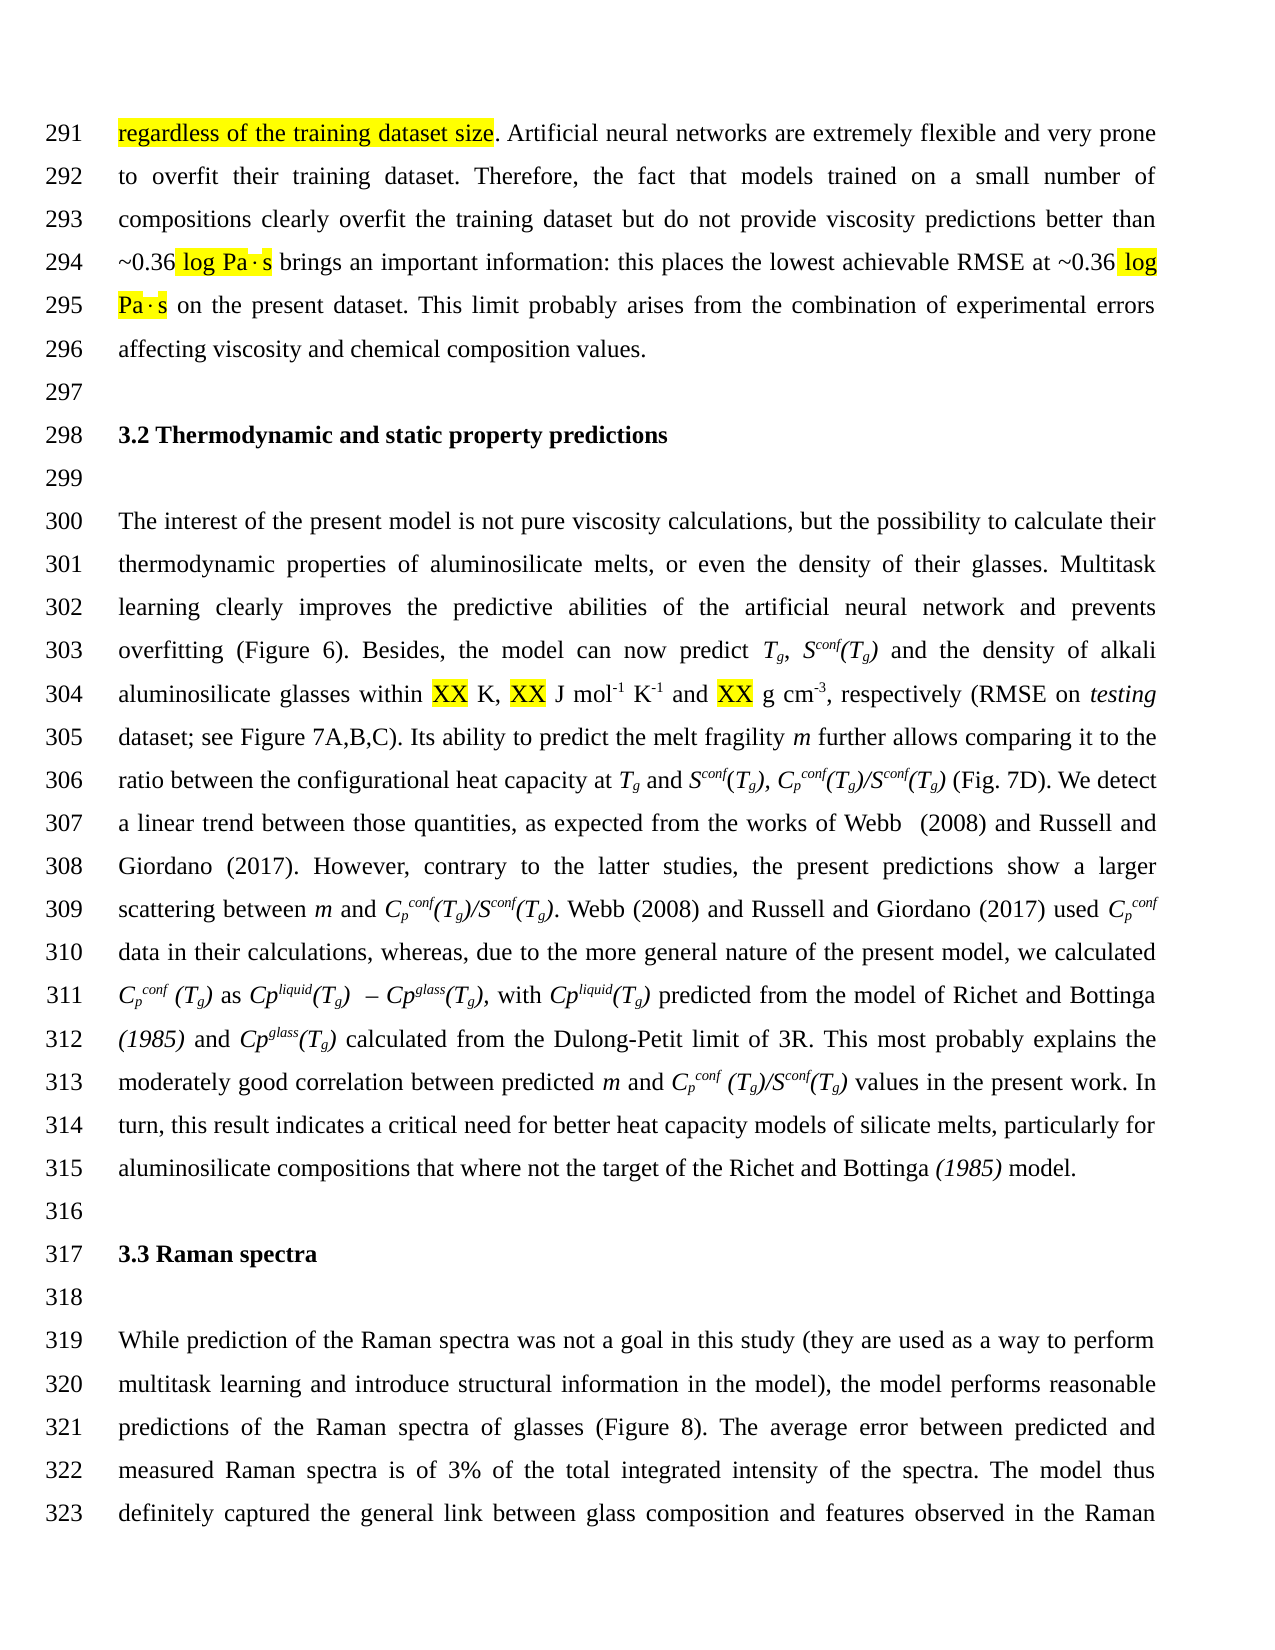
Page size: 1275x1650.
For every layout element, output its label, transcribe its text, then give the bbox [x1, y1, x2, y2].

text 3.2 Thermodynamic and static property predictions [118, 420, 1157, 449]
text regardless of the training dataset size. Artificial neural networks are extremely flexible and very prone to overfit their training dataset. Therefore, the fact that models trained on a small number of compositions clearly overfit the training dataset but do not provide viscosity predictions better than ~0.36 log Pas brings an important information: this places the lowest achievable RMSE at ~0.36 log Pas on the present dataset. This limit probably arises from the combination of experimental errors affecting viscosity and chemical composition values. [118, 118, 1157, 362]
text 3.3 Raman spectra [118, 1239, 1157, 1268]
text The interest of the present model is not pure viscosity calculations, but the possibility to calculate their thermodynamic properties of aluminosilicate melts, or even the density of their glasses. Multitask learning clearly improves the predictive abilities of the artificial neural network and prevents overfitting (Figure 6). Besides, the model can now predict Tg, Sconf(Tg) and the density of alkali aluminosilicate glasses within XX K, XX J mol-1 K-1 and XX g cm-3, respectively (RMSE on testing dataset; see Figure 7A,B,C). Its ability to predict the melt fragility m further allows comparing it to the ratio between the configurational heat capacity at Tg and Sconf(Tg), Cpconf(Tg)/Sconf(Tg) (Fig. 7D). We detect a linear trend between those quantities, as expected from the works of Webb (2008) and Russell and Giordano (2017). However, contrary to the latter studies, the present predictions show a larger scattering between m and Cpconf(Tg)/Sconf(Tg). Webb (2008) and Russell and Giordano (2017) used Cpconf data in their calculations, whereas, due to the more general nature of the present model, we calculated Cpconf (Tg) as Cpliquid(Tg) – Cpglass(Tg), with Cpliquid(Tg) predicted from the model of Richet and Bottinga (1985) and Cpglass(Tg) calculated from the Dulong-Petit limit of 3R. This most probably explains the moderately good correlation between predicted m and Cpconf (Tg)/Sconf(Tg) values in the present work. In turn, this result indicates a critical need for better heat capacity models of silicate melts, particularly for aluminosilicate compositions that where not the target of the Richet and Bottinga (1985) model. [118, 506, 1157, 1182]
text While prediction of the Raman spectra was not a goal in this study (they are used as a way to perform multitask learning and introduce structural information in the model), the model performs reasonable predictions of the Raman spectra of glasses (Figure 8). The average error between predicted and measured Raman spectra is of 3% of the total integrated intensity of the spectra. The model thus definitely captured the general link between glass composition and features observed in the Raman [118, 1326, 1157, 1527]
